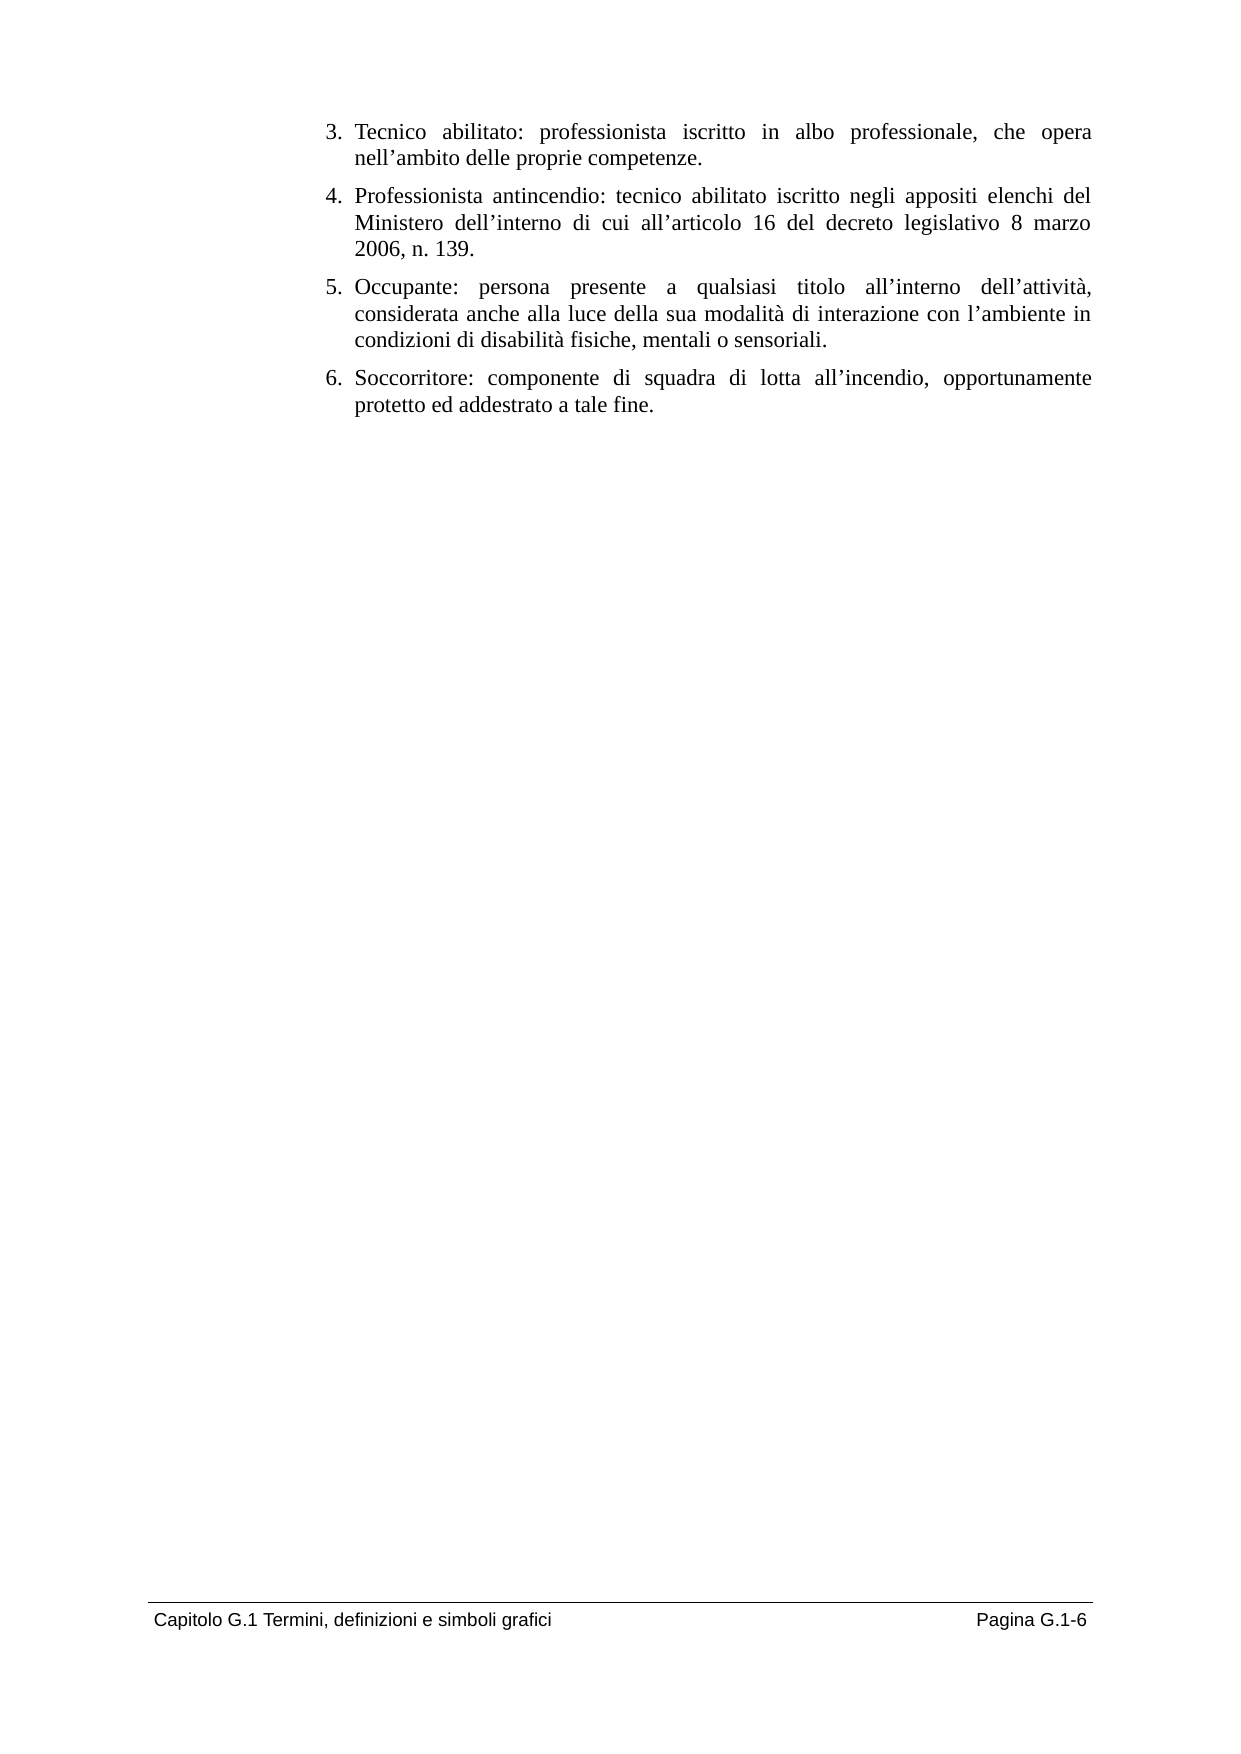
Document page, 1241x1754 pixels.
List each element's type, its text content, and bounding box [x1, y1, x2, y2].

list Tecnico abilitato: professionista iscritto in albo professionale, che opera nell’ambito delle proprie competenze. [342, 118, 1093, 171]
list Occupante: persona presente a qualsiasi titolo all’interno dell’attività, considerata anche alla luce della sua modalità di interazione con l’ambiente in condizioni di disabilità fisiche, mentali o sensoriali. [342, 273, 1093, 352]
list Professionista antincendio: tecnico abilitato iscritto negli appositi elenchi del Ministero dell’interno di cui all’articolo 16 del decreto legislativo 8 marzo 2006, n. 139. [342, 183, 1093, 262]
list Soccorritore: componente di squadra di lotta all’incendio, opportunamente protetto ed addestrato a tale fine. [342, 364, 1093, 417]
